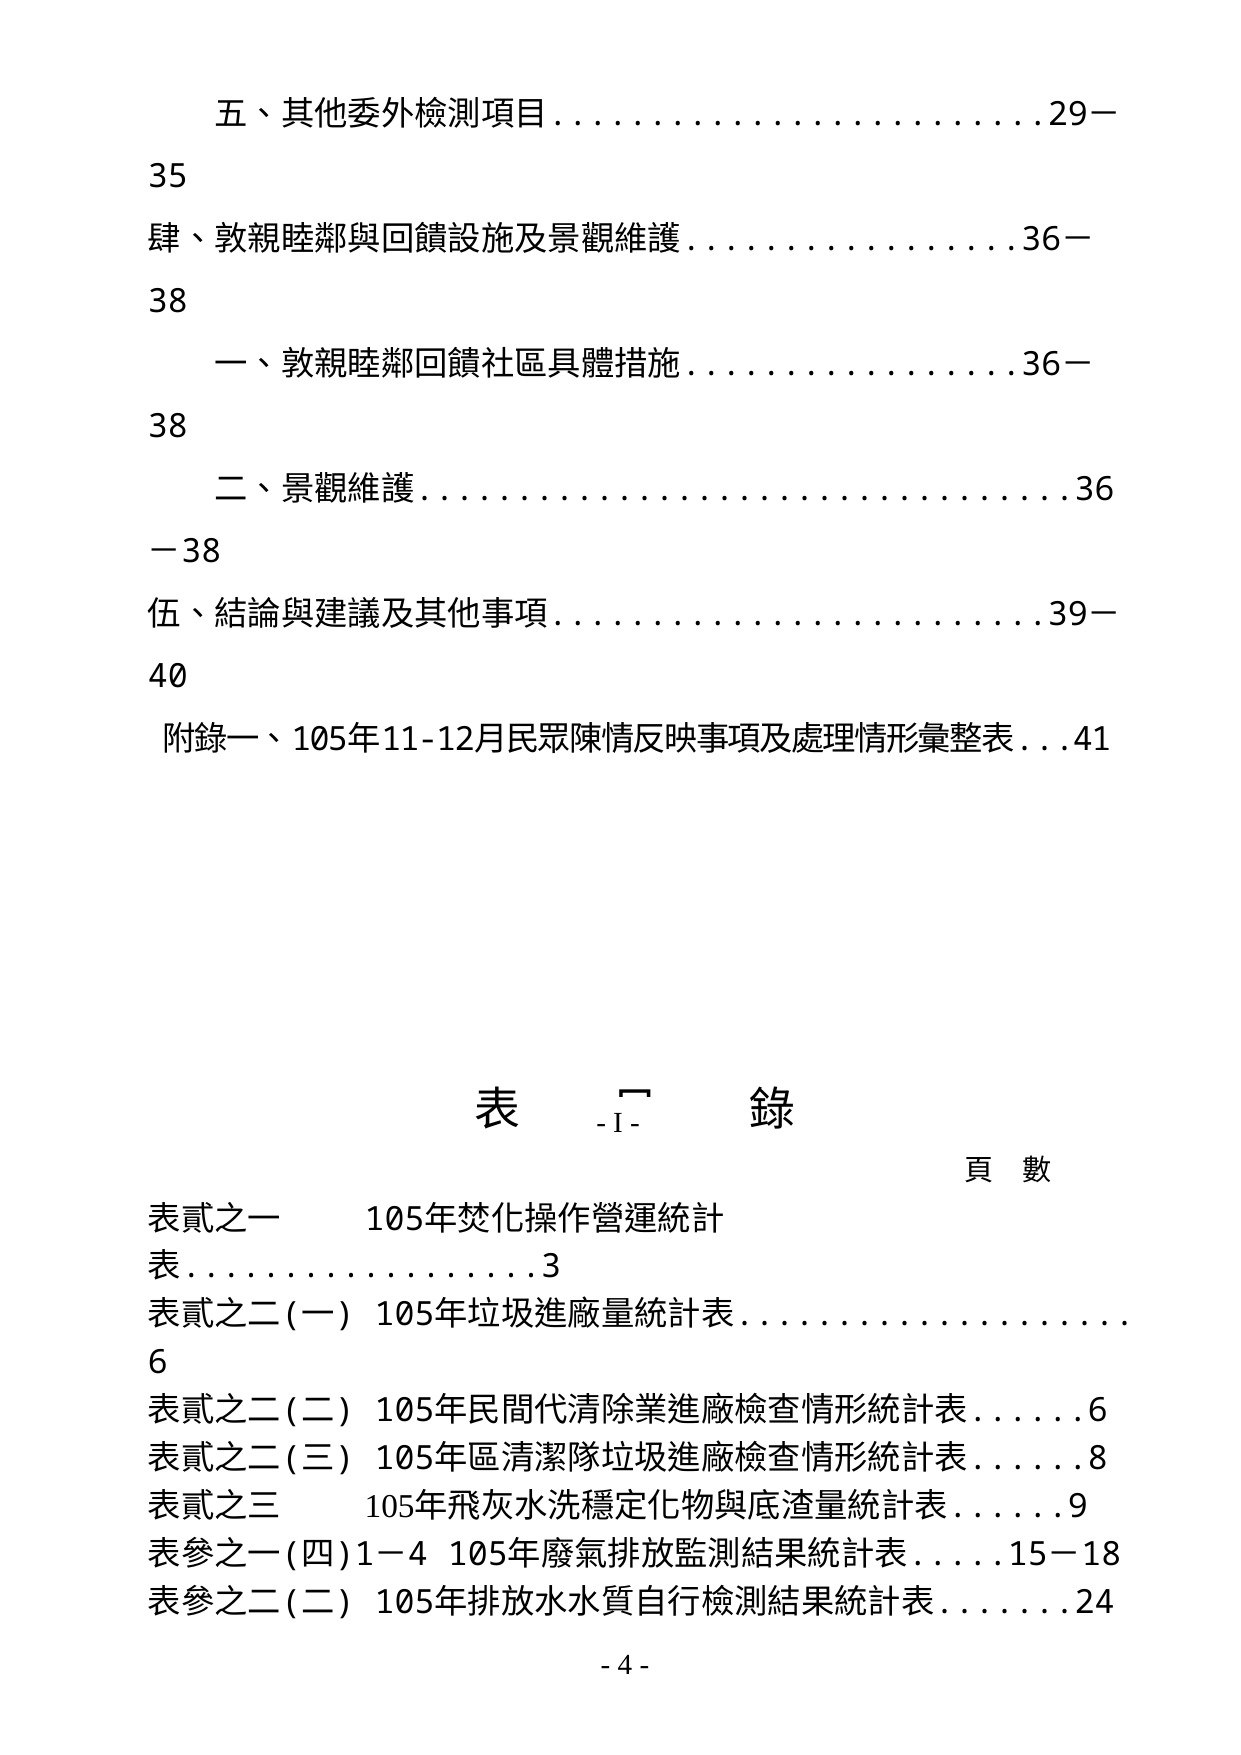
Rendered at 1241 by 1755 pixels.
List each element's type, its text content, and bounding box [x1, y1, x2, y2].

text 頁 數 [148, 1137, 1122, 1192]
text 伍、結論與建議及其他事項.........................39－40 [148, 575, 1122, 700]
text 表 目 錄 [148, 1075, 1122, 1137]
text 表參之二(二) 105年排放水水質自行檢測結果統計表.......24 [148, 1575, 1122, 1623]
text 表貳之二(二) 105年民間代清除業進廠檢查情形統計表......6 [148, 1383, 1122, 1431]
text 附錄一、105年11-12月民眾陳情反映事項及處理情形彙整表...41 [148, 700, 1122, 762]
text 表貳之一 105年焚化操作營運統計表..................3 [148, 1192, 1122, 1287]
text 五、其他委外檢測項目.........................29－35 [148, 75, 1122, 200]
text 表貳之二(三) 105年區清潔隊垃圾進廠檢查情形統計表......8 [148, 1431, 1122, 1479]
text 一、敦親睦鄰回饋社區具體措施.................36－38 [148, 325, 1122, 450]
text 肆、敦親睦鄰與回饋設施及景觀維護.................36－38 [148, 200, 1122, 325]
text 表貳之二(一) 105年垃圾進廠量統計表....................6 [148, 1287, 1122, 1383]
text 表參之一(四)1－4 105年廢氣排放監測結果統計表.....15－18 [148, 1527, 1122, 1575]
text 二、景觀維護.................................36－38 [148, 450, 1122, 575]
text - I - [566, 1106, 670, 1139]
text 表貳之三 105年飛灰水洗穩定化物與底渣量統計表......9 [148, 1479, 1122, 1527]
